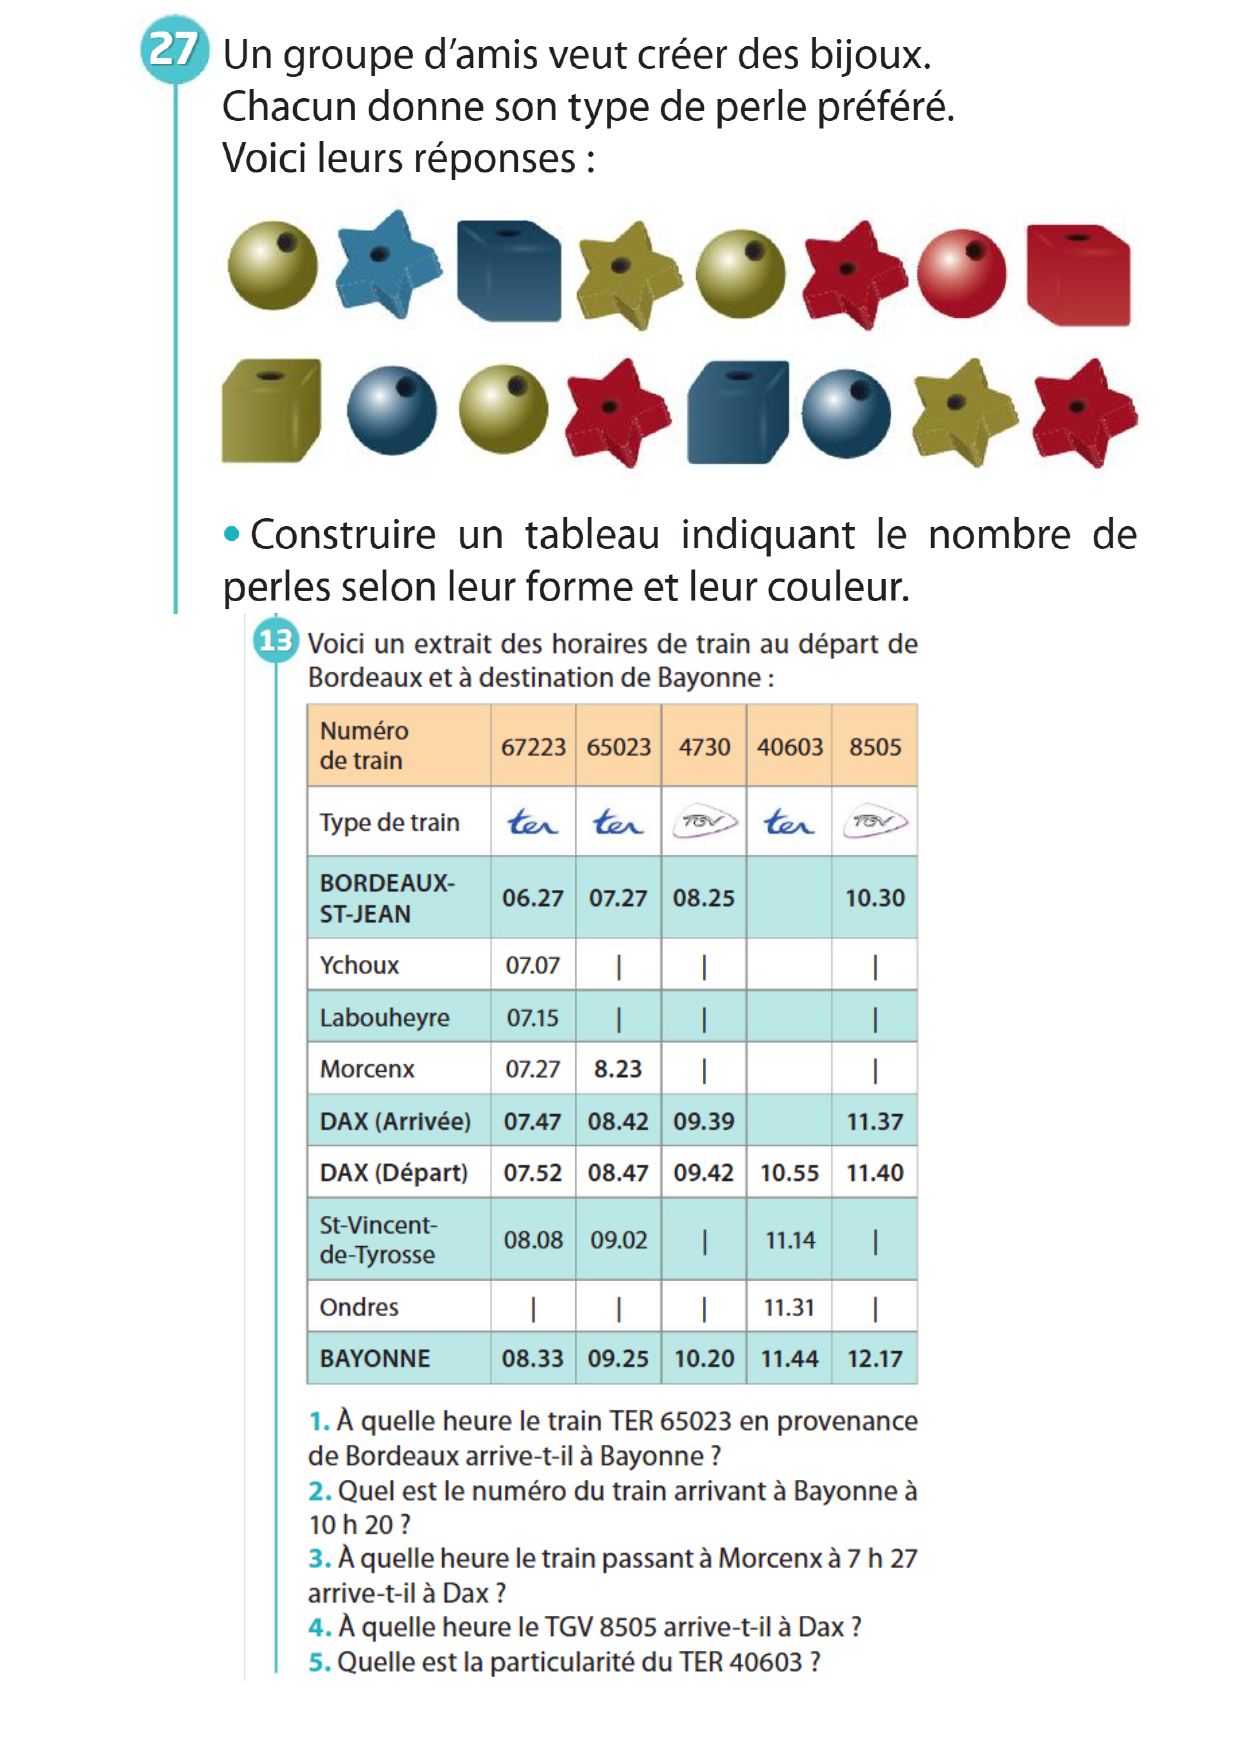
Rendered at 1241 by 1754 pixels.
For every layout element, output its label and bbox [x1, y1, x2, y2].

picture [138, 14, 1143, 1681]
